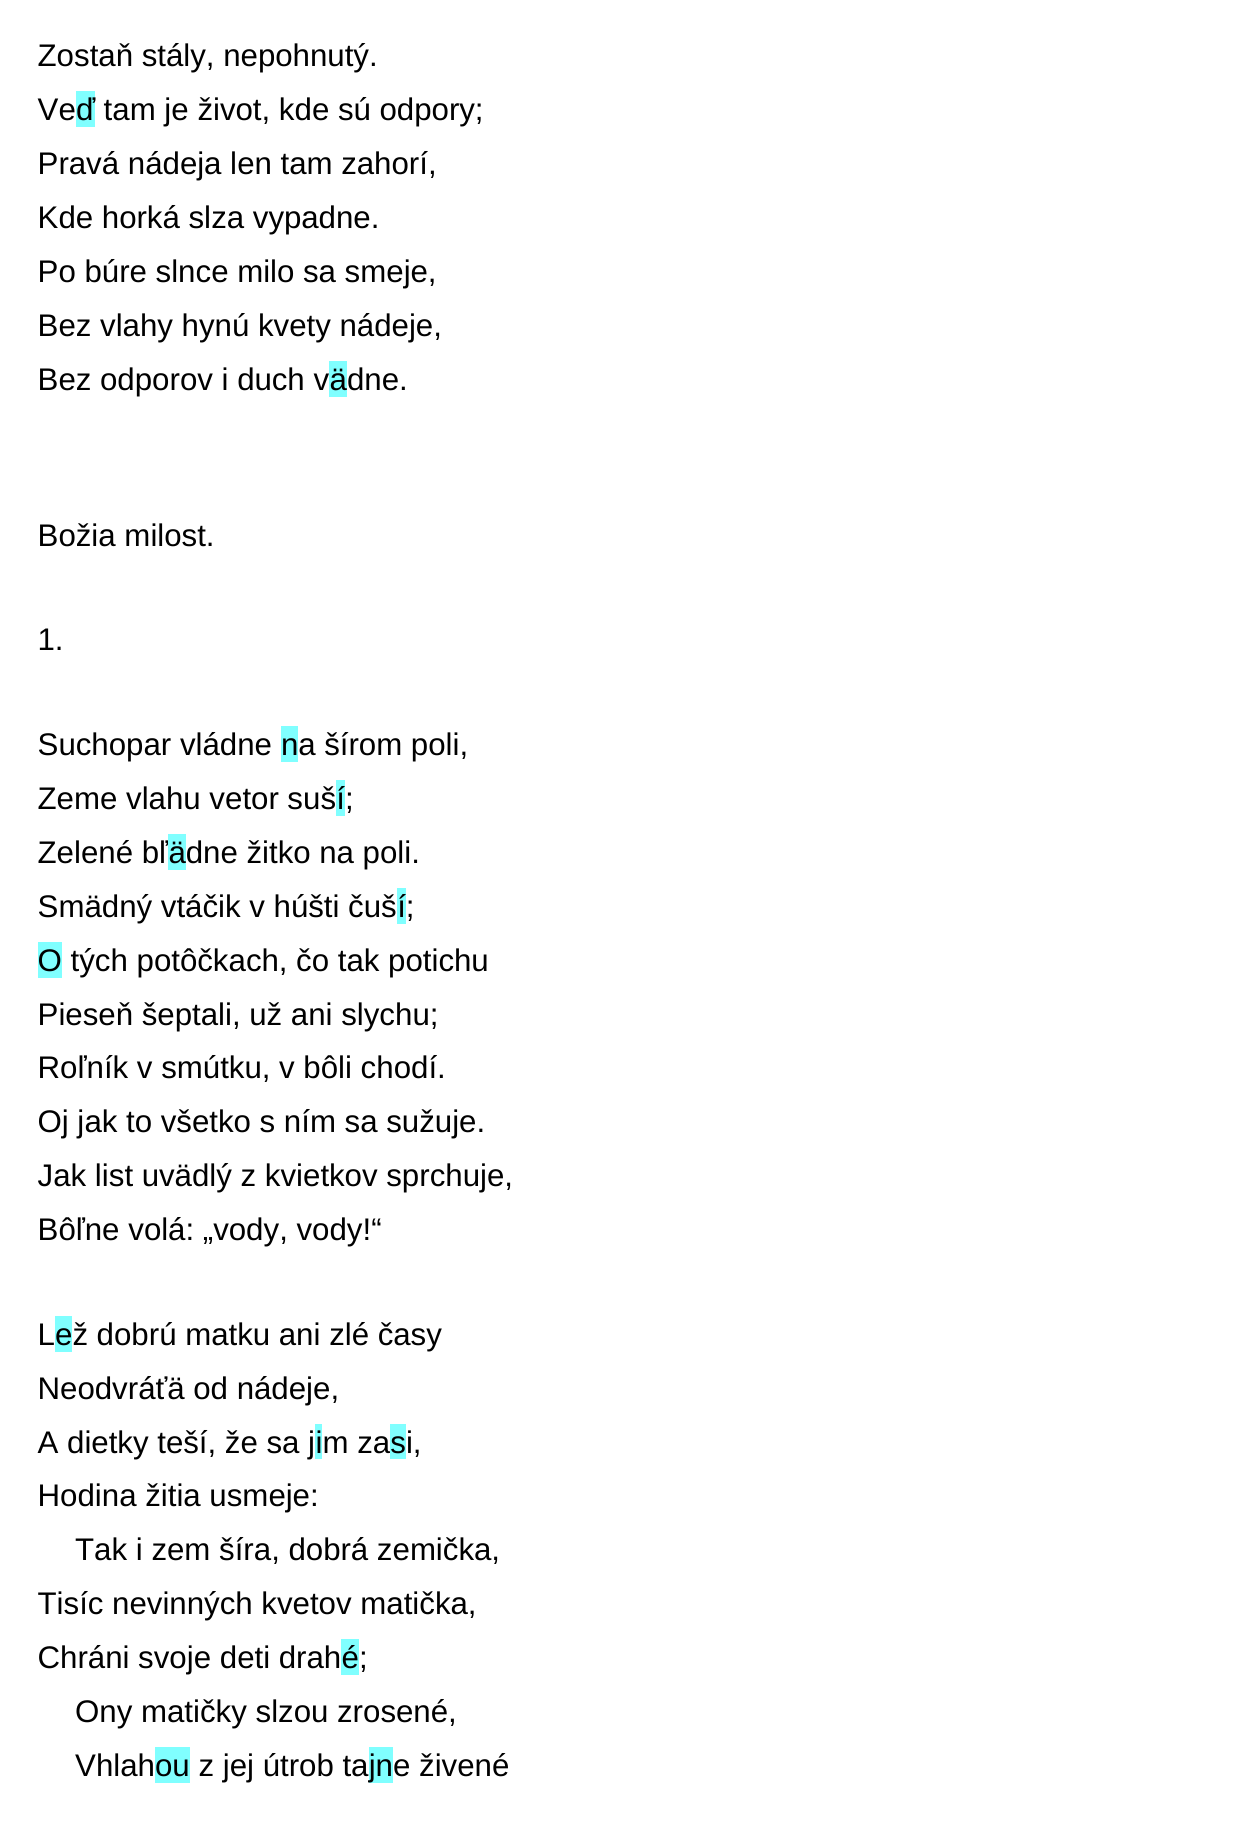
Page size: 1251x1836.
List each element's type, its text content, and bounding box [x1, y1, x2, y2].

text Po búre slnce milo sa smeje, [37, 253, 1130, 289]
text Suchopar vládne na šírom poli, [37, 726, 1130, 762]
text Bôľne volá: „vody, vody!“ [37, 1211, 1130, 1247]
text A dietky teší, že sa jim zasi, [37, 1424, 1130, 1459]
text 1. [37, 621, 1130, 657]
text Hodina žitia usmeje: [37, 1477, 1130, 1513]
text Lež dobrú matku ani zlé časy [37, 1316, 1130, 1352]
text Pieseň šeptali, už ani slychu; [37, 996, 1130, 1032]
text Tak i zem šíra, dobrá zemička, [37, 1531, 1130, 1567]
text Smädný vtáčik v húšti čuší; [37, 888, 1130, 924]
text O tých potôčkach, čo tak potichu [37, 942, 1130, 978]
text Pravá nádeja len tam zahorí, [37, 145, 1130, 181]
text Zostaň stály, nepohnutý. [37, 37, 1130, 73]
text Bez vlahy hynú kvety nádeje, [37, 307, 1130, 343]
text Jak list uvädlý z kvietkov sprchuje, [37, 1157, 1130, 1193]
text Kde horká slza vypadne. [37, 199, 1130, 235]
text Chráni svoje deti drahé; [37, 1639, 1130, 1675]
text Neodvráťä od nádeje, [37, 1370, 1130, 1406]
text Veď tam je život, kde sú odpory; [37, 91, 1130, 127]
text Roľník v smútku, v bôli chodí. [37, 1049, 1130, 1085]
text Oj jak to všetko s ním sa sužuje. [37, 1103, 1130, 1139]
text Ony matičky slzou zrosené, [37, 1693, 1130, 1729]
text Zelené bľädne žitko na poli. [37, 834, 1130, 870]
text Vhlahou z jej útrob tajne živené [37, 1747, 1130, 1783]
text Tisíc nevinných kvetov matička, [37, 1585, 1130, 1621]
text Bez odporov i duch vädne. [37, 361, 1130, 397]
text Zeme vlahu vetor suší; [37, 780, 1130, 816]
text Božia milost. [37, 517, 1130, 552]
